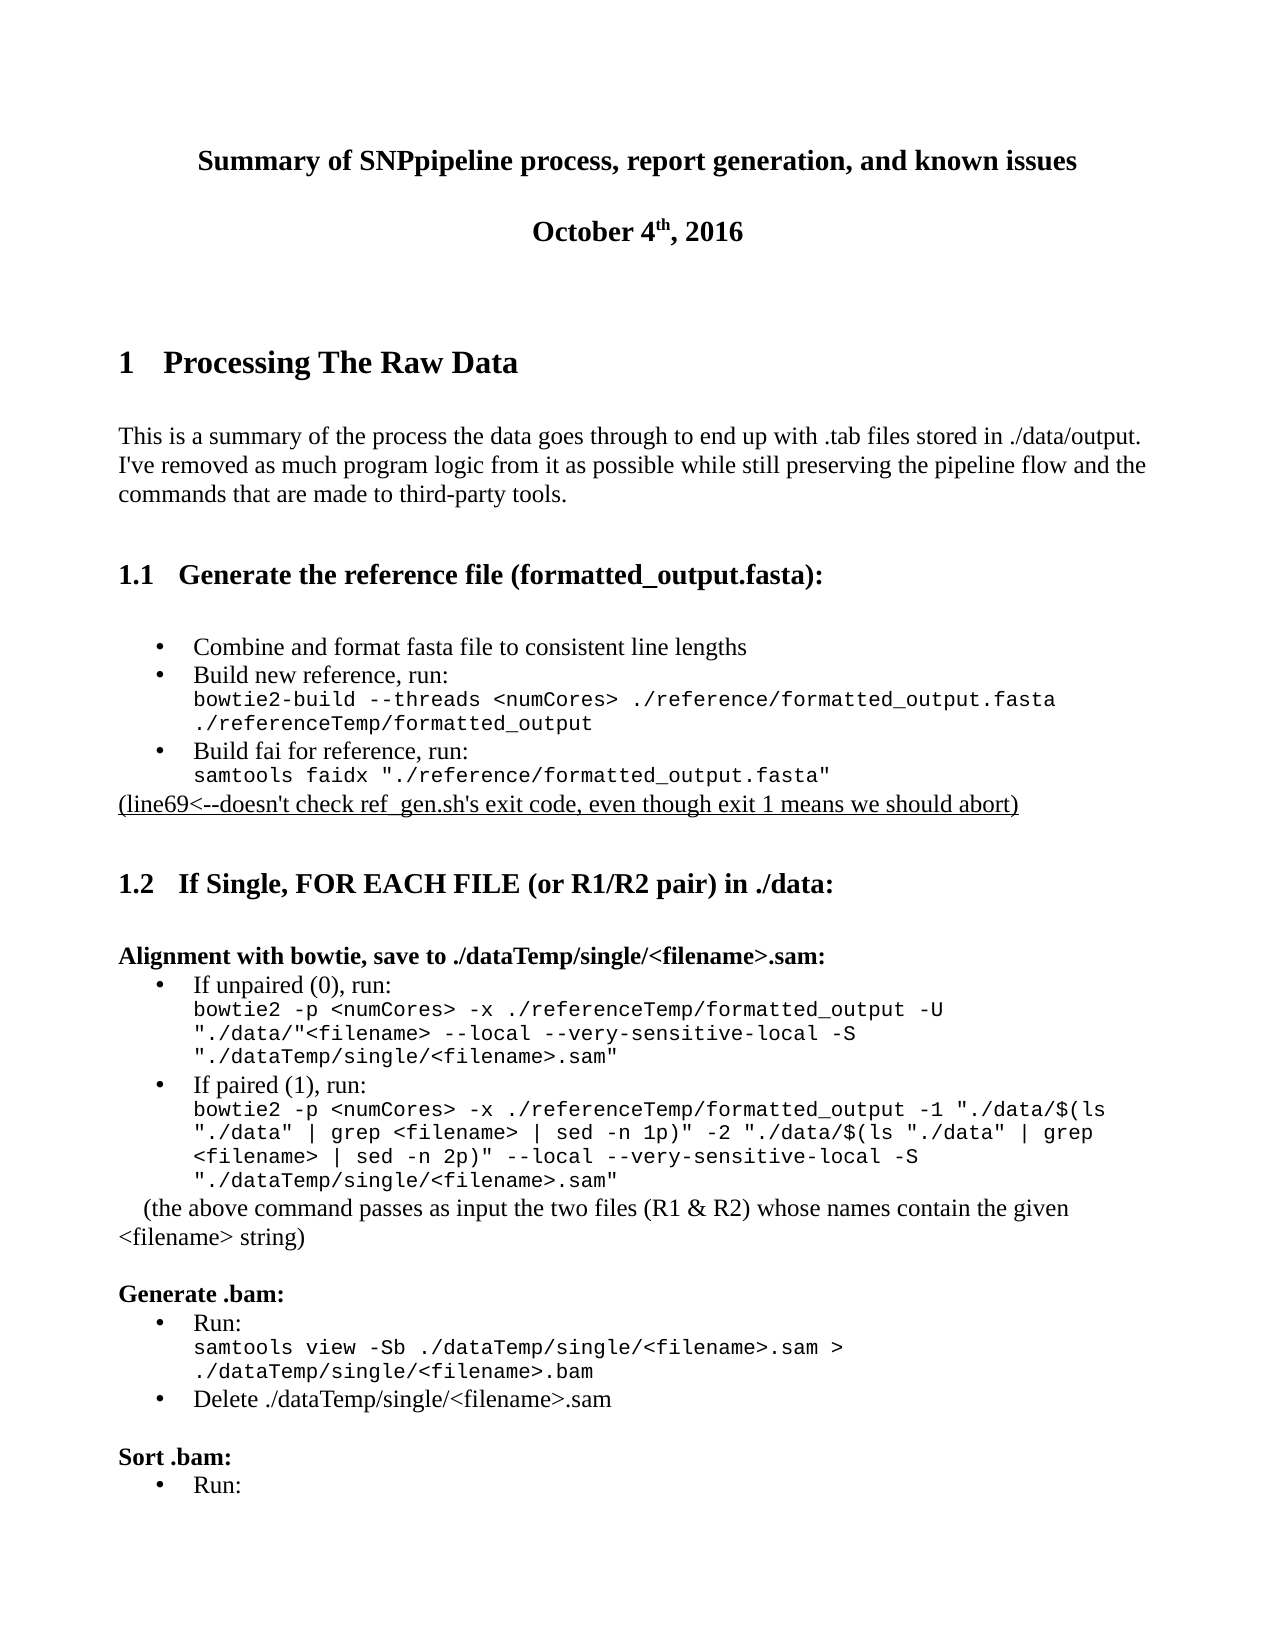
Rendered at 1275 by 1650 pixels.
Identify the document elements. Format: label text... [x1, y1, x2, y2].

list Run: [156, 1308, 1157, 1337]
list Combine and format fasta file to consistent line lengths [156, 632, 1157, 660]
text Alignment with bowtie, save to ./dataTemp/single/<filename>.sam: [118, 941, 1157, 970]
list If unpaired (0), run: [156, 970, 1157, 999]
list If paired (1), run: [156, 1070, 1157, 1099]
text Sort .bam: [118, 1442, 1157, 1471]
list bowtie2 -p <numCores> -x ./referenceTemp/formatted_output -1 "./data/$(ls "./data" | grep <filename> | sed -n 1p)" -2 "./data/$(ls "./data" | grep <filename> | sed -n 2p)" --local --very-sensitive-local -S "./dataTemp/single/<filename>.sam" [156, 1099, 1157, 1193]
text (line69<--doesn't check ref_gen.sh's exit code, even though exit 1 means we should abort) [118, 789, 1157, 817]
title Summary of SNPpipeline process, report generation, and known issues [118, 143, 1157, 177]
list Run: [156, 1471, 1157, 1499]
list bowtie2-build --threads <numCores> ./reference/formatted_output.fasta ./referenceTemp/formatted_output [156, 689, 1157, 736]
subtitle Generate the reference file (formatted_output.fasta): [118, 557, 1157, 590]
list bowtie2 -p <numCores> -x ./referenceTemp/formatted_output -U "./data/"<filename> --local --very-sensitive-local -S "./dataTemp/single/<filename>.sam" [156, 999, 1157, 1070]
list Delete ./dataTemp/single/<filename>.sam [156, 1384, 1157, 1413]
text This is a summary of the process the data goes through to end up with .tab files stored in ./data/output. I've removed as much program logic from it as possible while still preserving the pipeline flow and the commands that are made to third-party tools. [118, 421, 1157, 508]
text (the above command passes as input the two files (R1 & R2) whose names contain the given <filename> string) [118, 1193, 1157, 1251]
subtitle If Single, FOR EACH FILE (or R1/R2 pair) in ./data: [118, 867, 1157, 900]
text Generate .bam: [118, 1279, 1157, 1308]
title October 4th, 2016 [118, 214, 1157, 248]
subtitle Processing The Raw Data [118, 343, 1157, 380]
list samtools view -Sb ./dataTemp/single/<filename>.sam > ./dataTemp/single/<filename>.bam [156, 1337, 1157, 1384]
list Build fai for reference, run: [156, 736, 1157, 765]
list samtools faidx "./reference/formatted_output.fasta" [156, 765, 1157, 789]
list Build new reference, run: [156, 660, 1157, 689]
